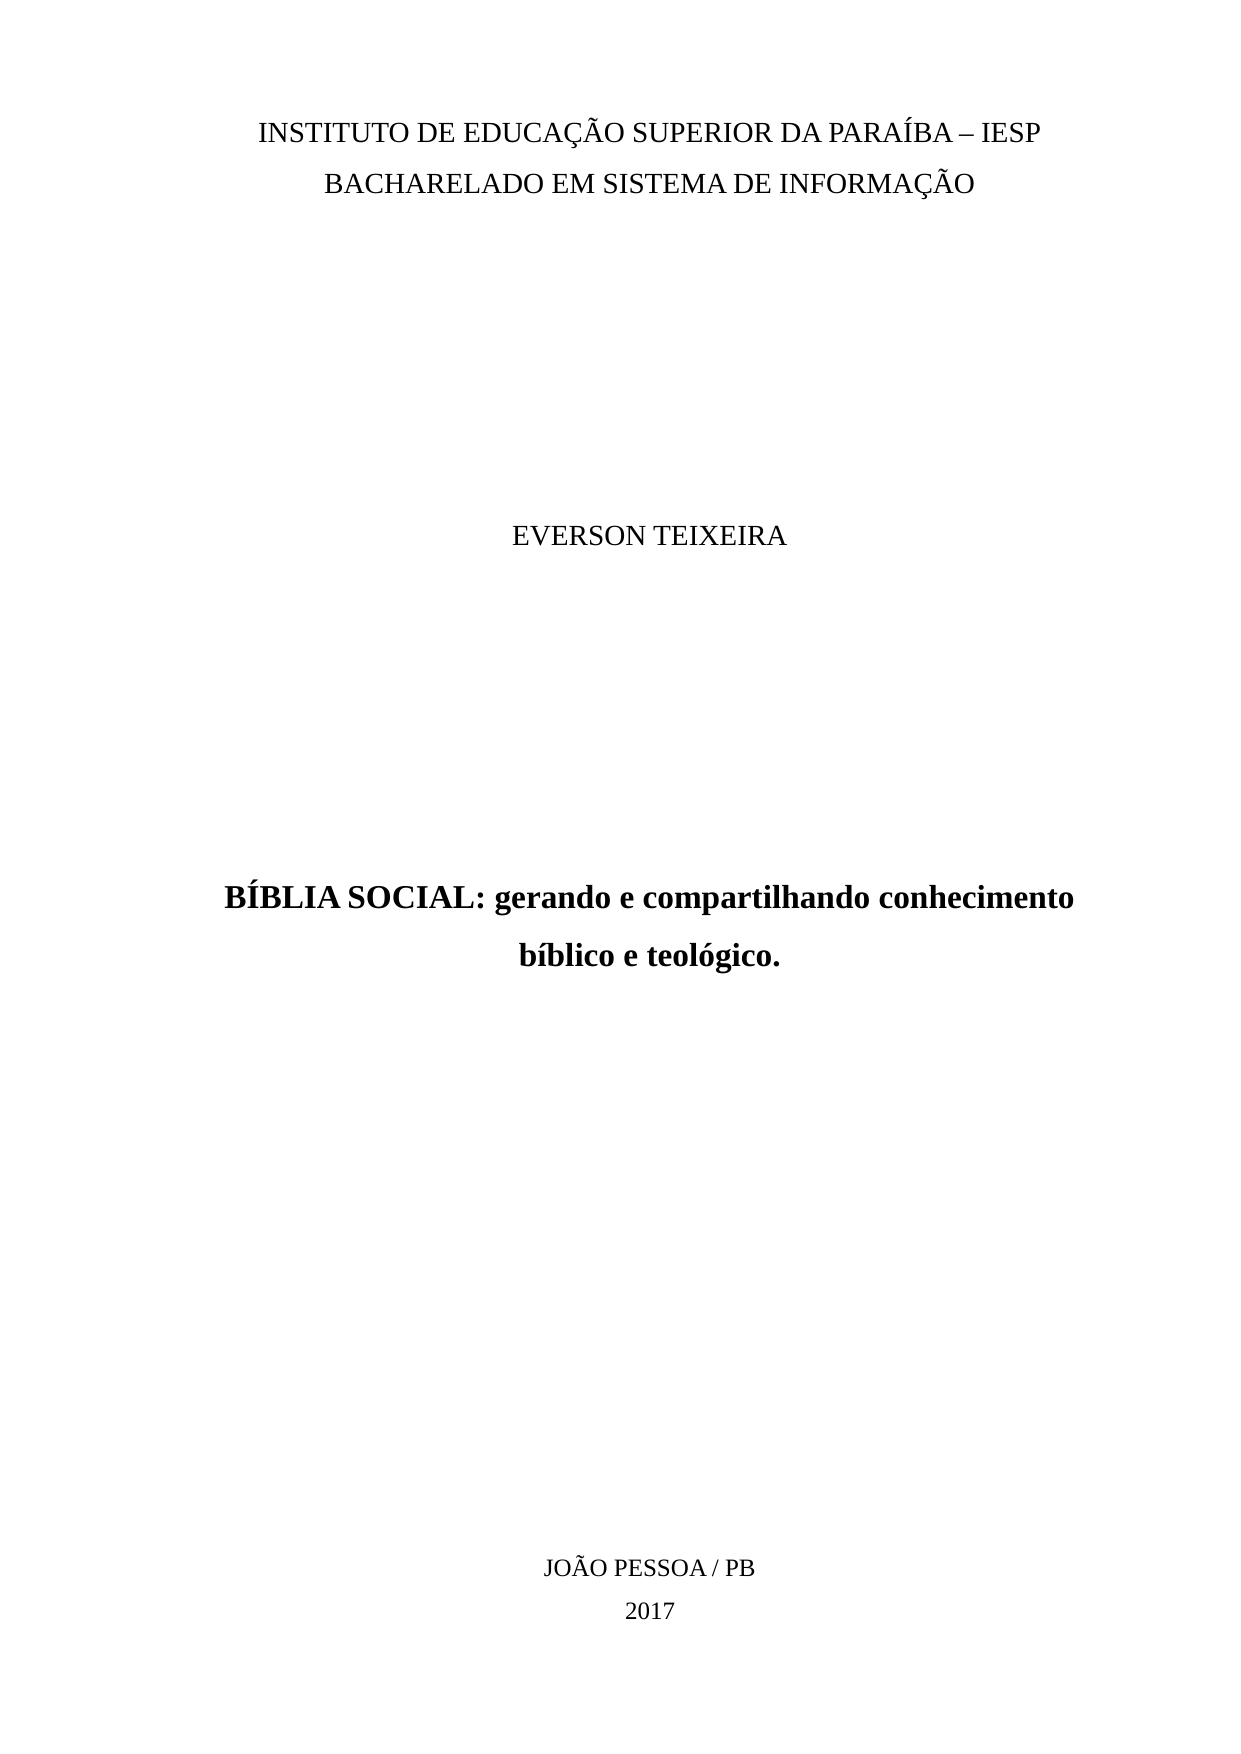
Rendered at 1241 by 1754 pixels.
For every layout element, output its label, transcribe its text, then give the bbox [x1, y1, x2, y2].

text JOÃO PESSOA / PB [177, 1553, 1122, 1582]
text 2017 [177, 1596, 1122, 1625]
text INSTITUTO DE EDUCAÇÃO SUPERIOR DA PARAÍBA – IESP [177, 116, 1122, 149]
text EVERSON TEIXEIRA [177, 518, 1122, 552]
text BÍBLIA SOCIAL: gerando e compartilhando conhecimento bíblico e teológico. [177, 877, 1122, 973]
text BACHARELADO EM SISTEMA DE INFORMAÇÃO [177, 166, 1122, 199]
